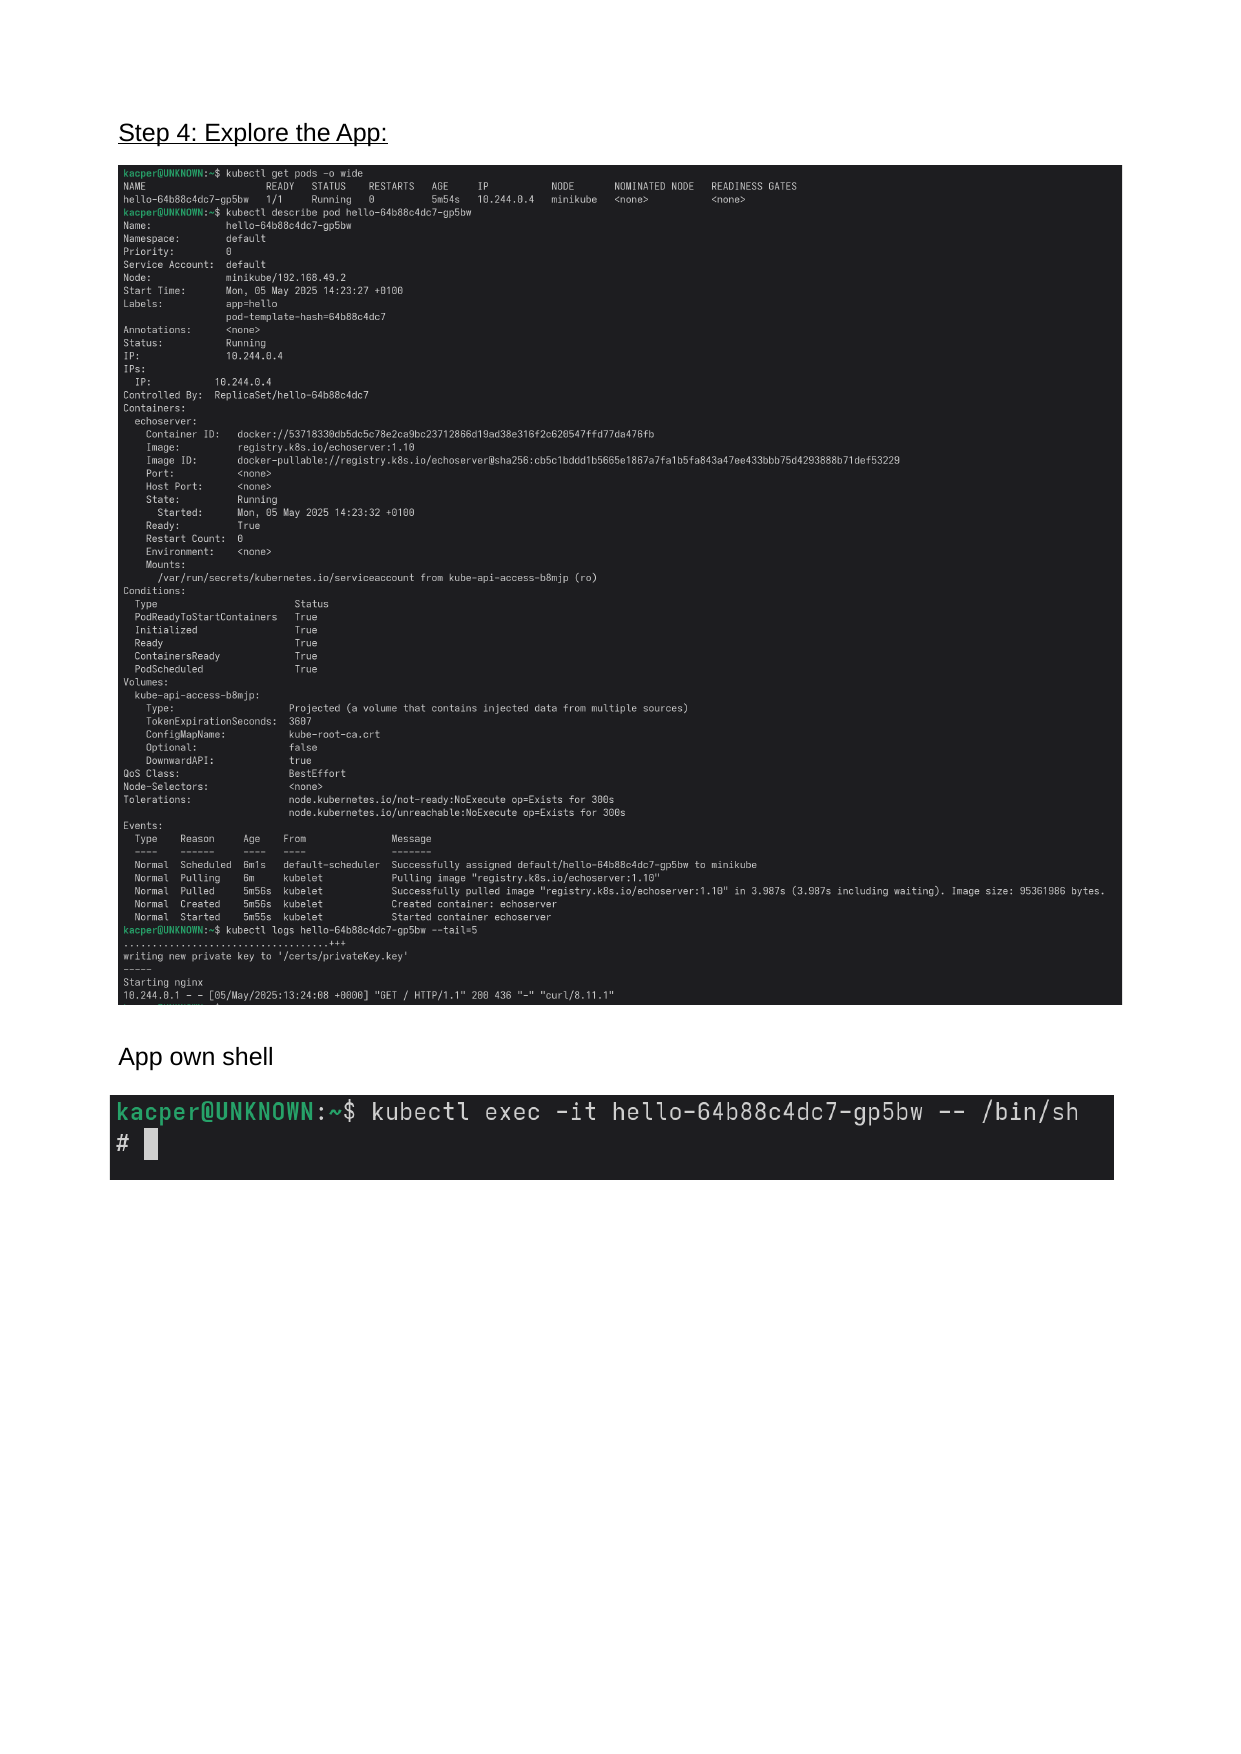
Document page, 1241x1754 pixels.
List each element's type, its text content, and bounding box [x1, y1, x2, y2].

text Step 4: Explore the App: [118, 118, 1122, 147]
picture [109, 1095, 1114, 1180]
picture [118, 165, 1123, 1005]
text App own shell [118, 1005, 1122, 1308]
